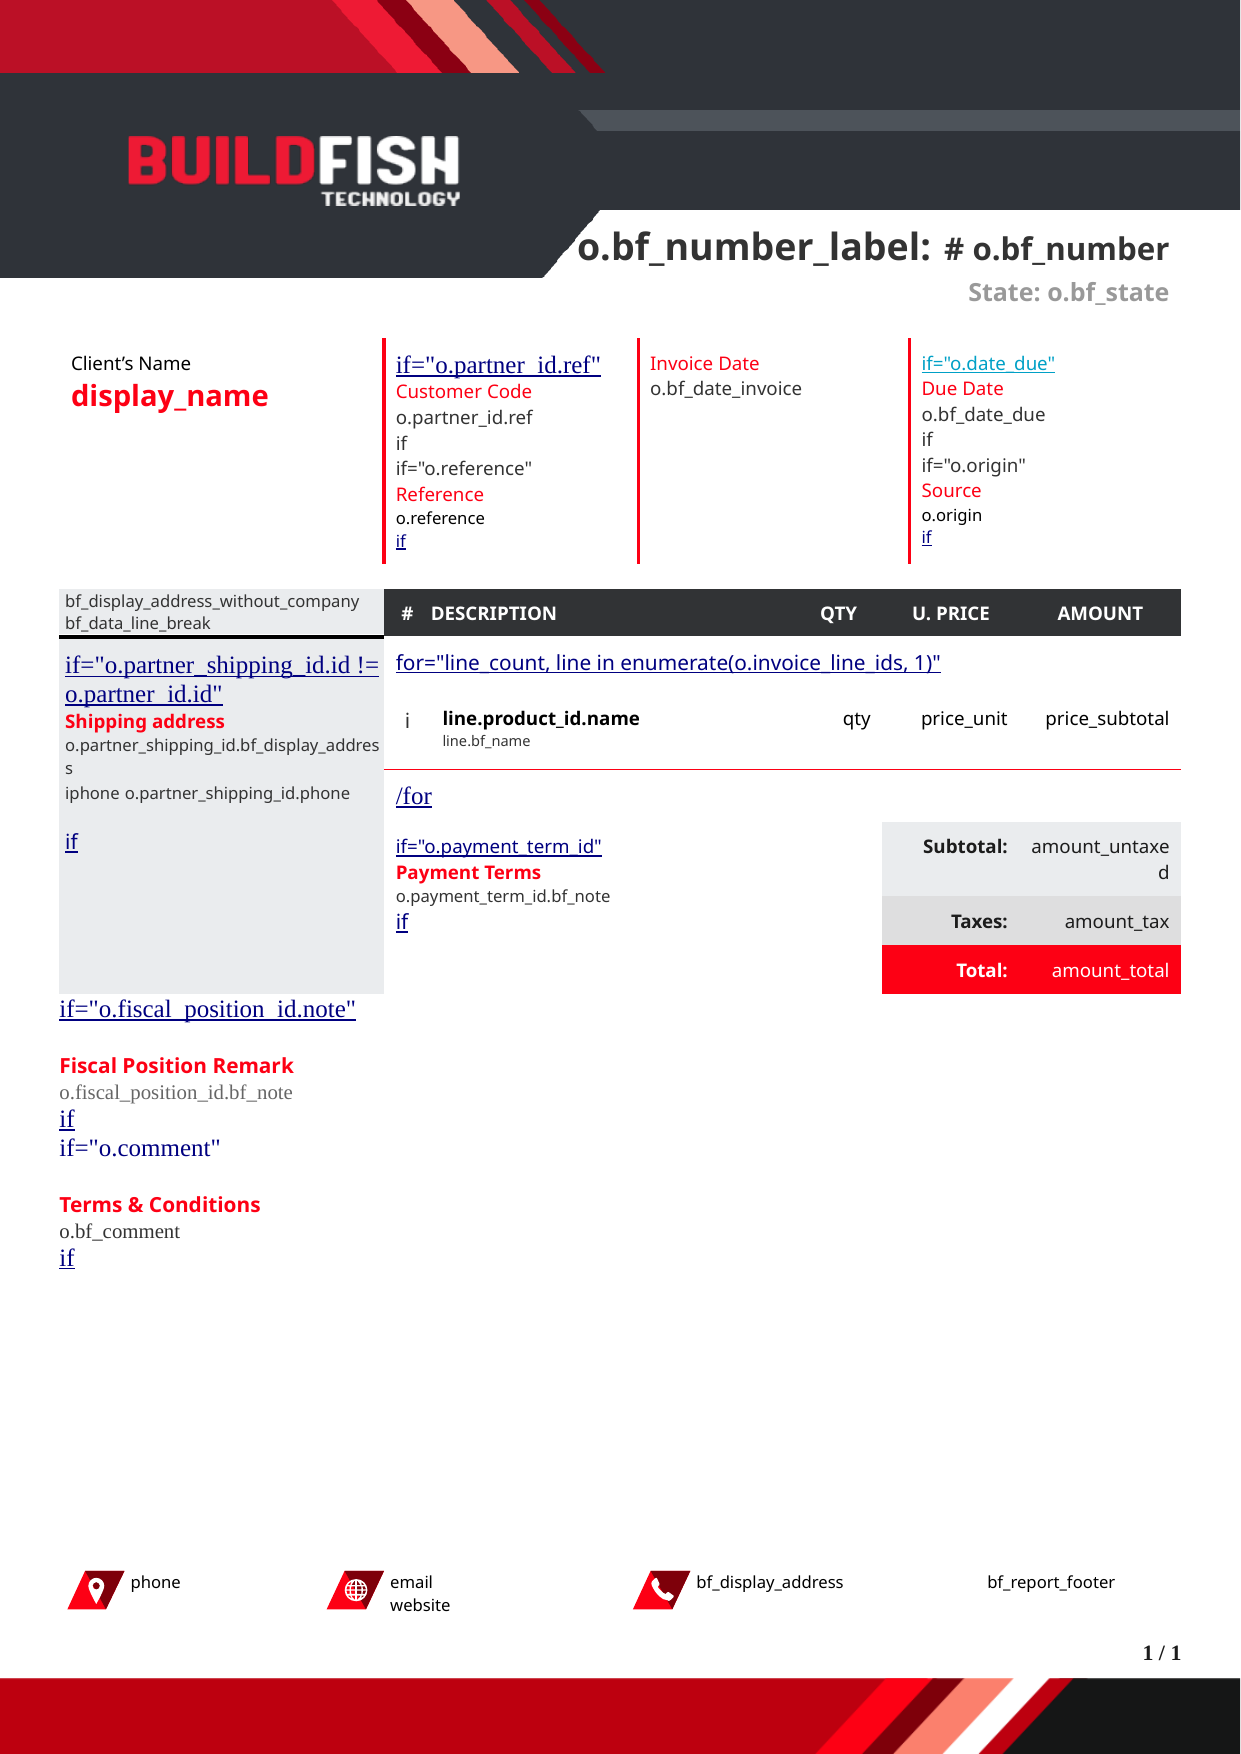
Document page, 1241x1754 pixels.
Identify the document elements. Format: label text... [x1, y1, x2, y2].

table_header Invoice Date o.bf_date_invoice [640, 338, 908, 564]
table_header Client’s Name display_name [59, 338, 382, 564]
table_cell price_subtotal [1019, 688, 1181, 769]
table_cell if="o.partner_shipping_id.id != o.partner_id.id" Shipping address o.partner_shipping_id.bf_display_address iphone o.partner_shipping_id.phone if [59, 639, 384, 994]
table_header DESCRIPTION [431, 589, 794, 636]
text Terms & Conditions [59, 1190, 1181, 1219]
table_cell amount_untaxed [1019, 822, 1181, 896]
table_cell amount_tax [1019, 896, 1181, 945]
text o.bf_comment [59, 1219, 1181, 1243]
table_header if="o.partner_id.ref" Customer Code o.partner_id.ref if if="o.reference" Reference o.reference if [386, 338, 637, 564]
table_header U. PRICE [882, 589, 1019, 636]
table_header if="o.date_due" Due Date o.bf_date_due if if="o.origin" Source o.origin if [911, 338, 1181, 564]
table_cell Taxes: [882, 896, 1019, 945]
table_header QTY [794, 589, 882, 636]
table_cell price_unit [882, 688, 1019, 769]
table_cell [638, 564, 909, 589]
table_cell i [384, 688, 431, 769]
table_cell [384, 564, 638, 589]
table_cell /for [384, 770, 1181, 822]
text Fiscal Position Remark [59, 1052, 1181, 1080]
text if [59, 1104, 1181, 1133]
table_cell [910, 564, 1181, 589]
table_cell Total: [882, 945, 1019, 994]
table_cell if="o.payment_term_id" Payment Terms o.payment_term_id.bf_note if [384, 822, 882, 994]
table_cell qty [794, 688, 882, 769]
picture [0, 0, 1241, 278]
table_cell for="line_count, line in enumerate(o.invoice_line_ids, 1)" [384, 636, 1181, 688]
text if [59, 1243, 1181, 1272]
table_header AMOUNT [1019, 589, 1181, 636]
table_cell [59, 564, 384, 589]
text if="o.comment" [59, 1133, 1181, 1162]
table_header # [384, 589, 431, 636]
table_cell Subtotal: [882, 822, 1019, 896]
text o.fiscal_position_id.bf_note [59, 1080, 1181, 1104]
picture [0, 1677, 1241, 1754]
table_cell amount_total [1019, 945, 1181, 994]
table_cell bf_display_address_without_company bf_data_line_break [59, 589, 384, 634]
text if="o.fiscal_position_id.note" [59, 994, 1181, 1023]
table_cell line.product_id.name line.bf_name [431, 688, 794, 769]
